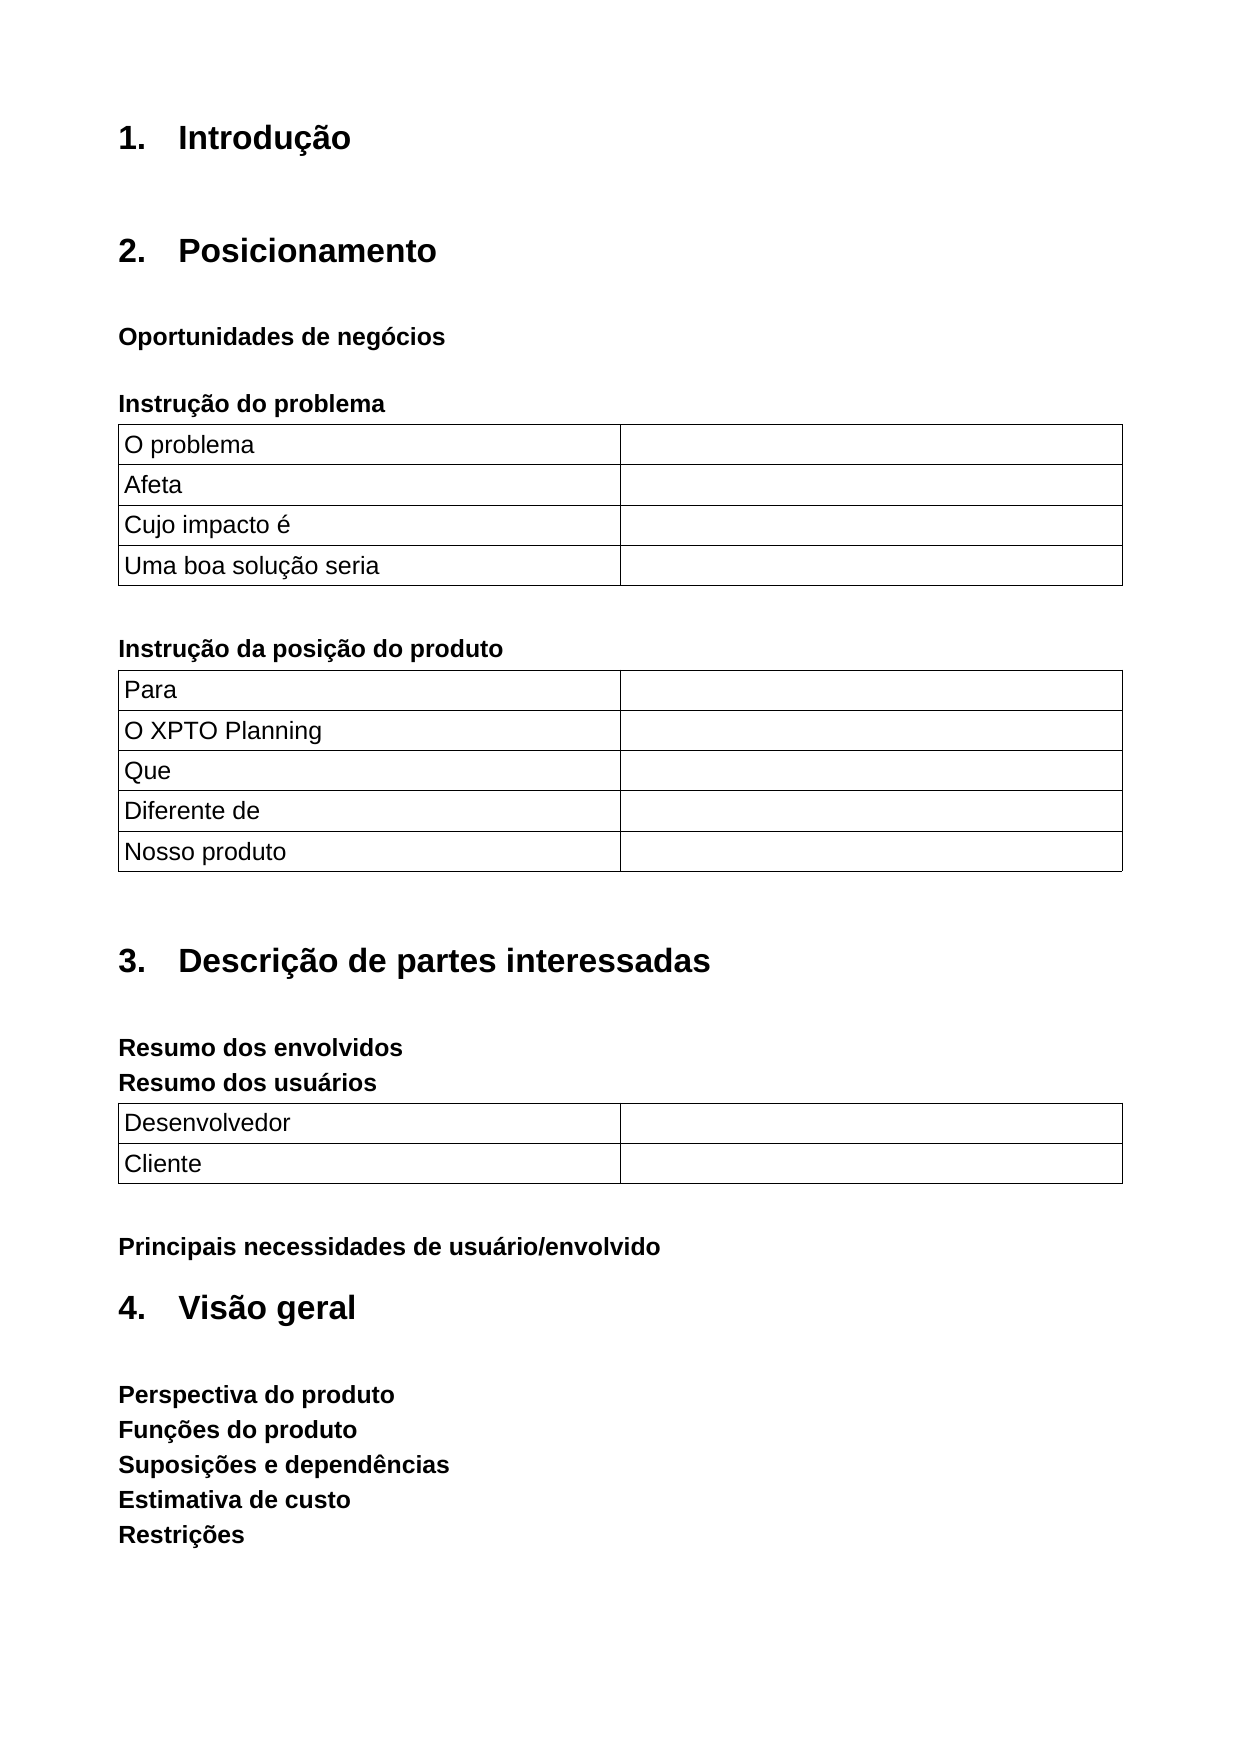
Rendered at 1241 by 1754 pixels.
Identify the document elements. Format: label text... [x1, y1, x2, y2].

table_cell [621, 791, 1122, 831]
subtitle Perspectiva do produto [118, 1380, 1122, 1408]
table_cell Cujo impacto é [119, 506, 620, 545]
subtitle Oportunidades de negócios [118, 322, 1122, 351]
subtitle Descrição de partes interessadas [118, 941, 1122, 979]
table_cell O XPTO Planning [119, 711, 620, 750]
subtitle Funções do produto [118, 1415, 1122, 1443]
table_header Desenvolvedor [119, 1104, 620, 1143]
table_cell [621, 832, 1122, 871]
table_cell Que [119, 751, 620, 790]
table_header O problema [119, 425, 620, 464]
subtitle Estimativa de custo [118, 1485, 1122, 1513]
table_cell [621, 506, 1122, 545]
table_header [621, 425, 1122, 464]
table_header Para [119, 671, 620, 710]
subtitle Instrução da posição do produto [118, 634, 1122, 663]
subtitle Posicionamento [118, 231, 1122, 269]
table_cell Nosso produto [119, 832, 620, 871]
subtitle Principais necessidades de usuário/envolvido [118, 1232, 1122, 1261]
subtitle Introdução [118, 118, 1122, 157]
subtitle Visão geral [118, 1288, 1122, 1327]
subtitle Instrução do problema [118, 389, 1122, 418]
table_cell [621, 1144, 1122, 1183]
table_cell Uma boa solução seria [119, 546, 620, 585]
subtitle Resumo dos envolvidos [118, 1033, 1122, 1061]
table_cell [621, 546, 1122, 585]
table_header [621, 1104, 1122, 1143]
table_cell [621, 465, 1122, 505]
table_cell Cliente [119, 1144, 620, 1183]
subtitle Resumo dos usuários [118, 1068, 1122, 1096]
table_cell Afeta [119, 465, 620, 505]
table_cell [621, 751, 1122, 790]
table_header [621, 671, 1122, 710]
subtitle Restrições [118, 1520, 1122, 1548]
subtitle Suposições e dependências [118, 1450, 1122, 1478]
table_cell [621, 711, 1122, 750]
table_cell Diferente de [119, 791, 620, 831]
